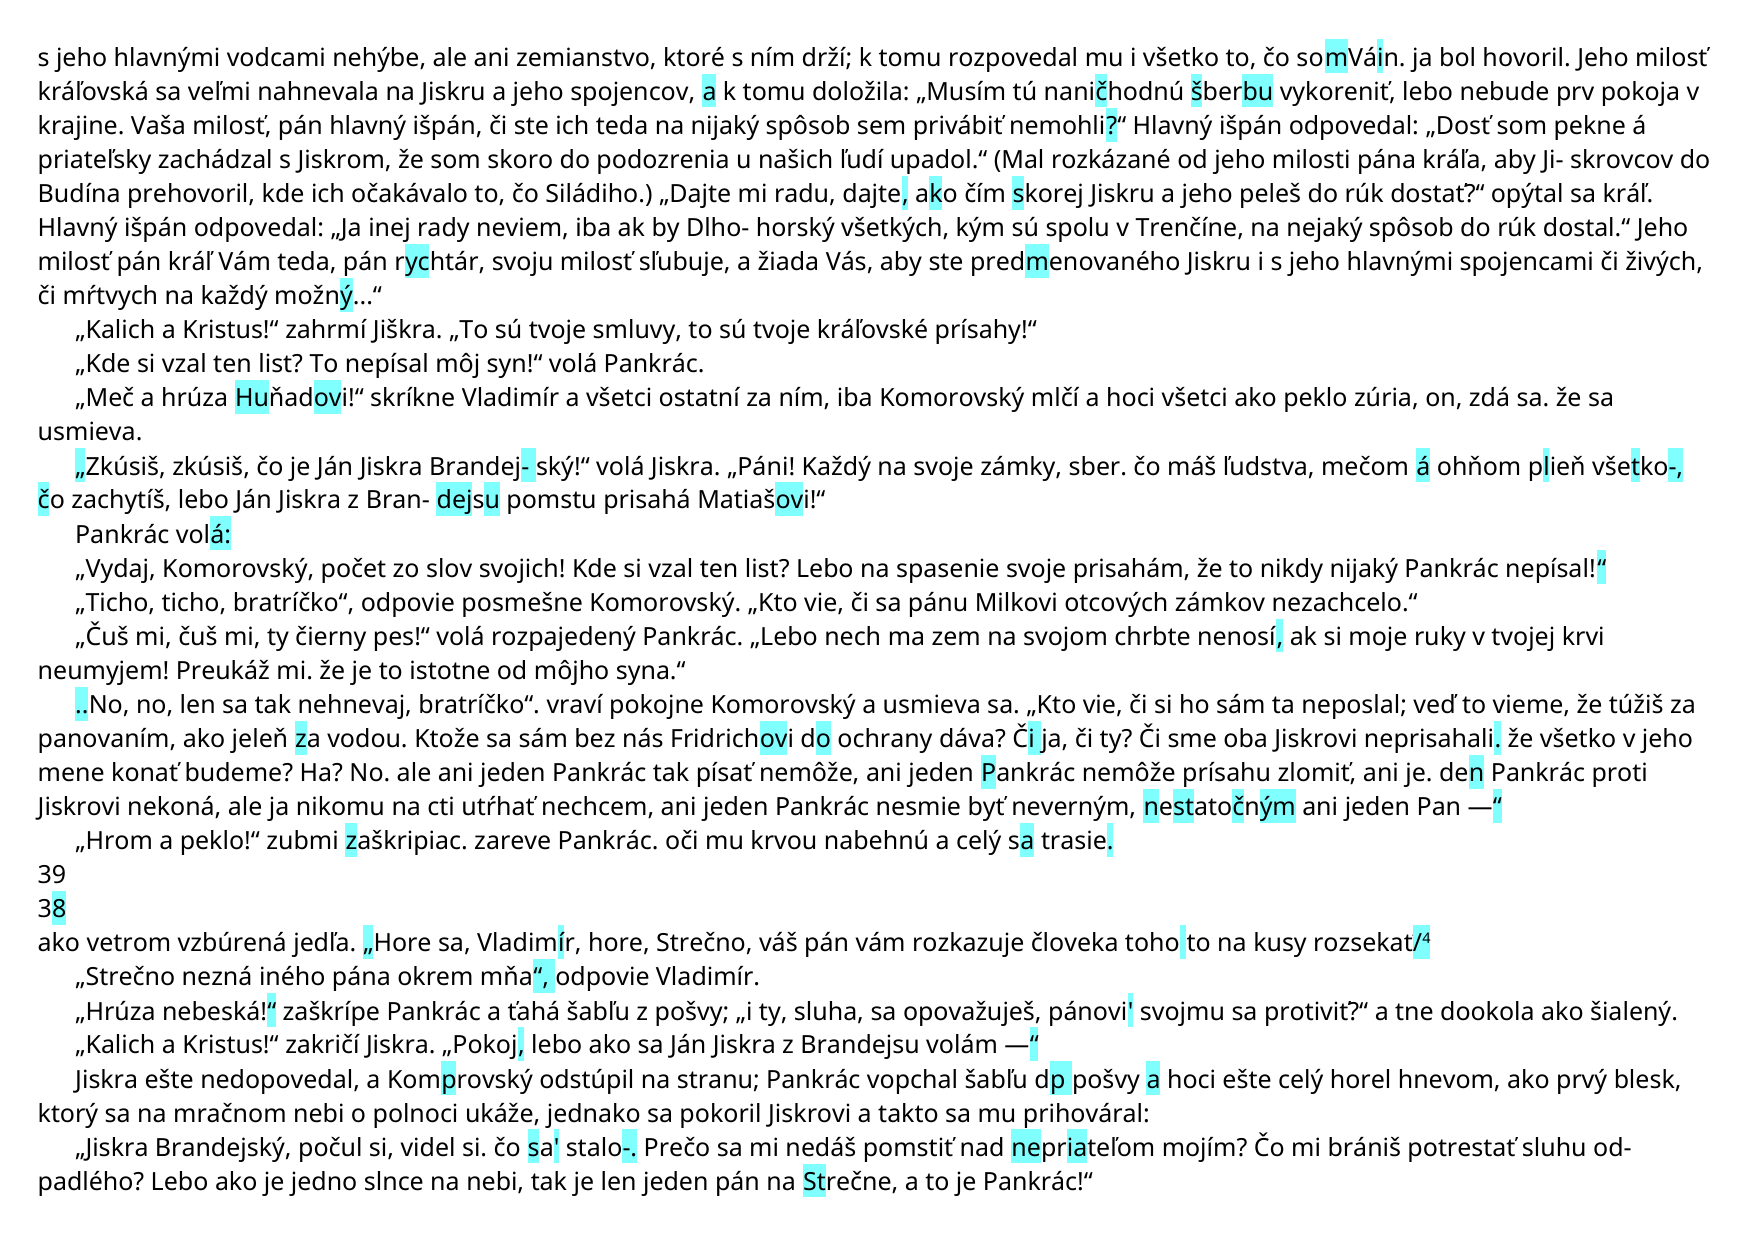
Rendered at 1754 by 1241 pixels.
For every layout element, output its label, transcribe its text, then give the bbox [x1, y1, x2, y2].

text „Jiskra Brandejský, počul si, videl si. čo sa' stalo-. Prečo sa mi nedáš pomstiť nad nepriateľom mojím? Čo mi brániš potrestať sluhu od- padlého? Lebo ako je jedno slnce na nebi, tak je len jeden pán na Strečne, a to je Pankrác!“ [37, 1129, 1716, 1197]
text „Zkúsiš, zkúsiš, čo je Ján Jiskra Brandej- ský!“ volá Jiskra. „Páni! Každý na svoje zámky, sber. čo máš ľudstva, mečom á ohňom plieň všetko-, čo zachytíš, lebo Ján Jiskra z Bran- dejsu pomstu prisahá Matiašovi!“ [37, 448, 1716, 516]
text „Meč a hrúza Huňadovi!“ skríkne Vladimír a všetci ostatní za ním, iba Komorovský mlčí a hoci všetci ako peklo zúria, on, zdá sa. že sa usmieva. [37, 380, 1716, 448]
text Jiskra ešte nedopovedal, a Komprovský odstúpil na stranu; Pankrác vopchal šabľu dp pošvy a hoci ešte celý horel hnevom, ako prvý blesk, ktorý sa na mračnom nebi o polnoci ukáže, jednako sa pokoril Jiskrovi a takto sa mu prihováral: [37, 1061, 1716, 1129]
text „Kde si vzal ten list? To nepísal môj syn!“ volá Pankrác. [37, 346, 1716, 380]
text „Čuš mi, čuš mi, ty čierny pes!“ volá rozpajedený Pankrác. „Lebo nech ma zem na svojom chrbte nenosí, ak si moje ruky v tvojej krvi neumyjem! Preukáž mi. že je to istotne od môjho syna.“ [37, 618, 1716, 687]
text s jeho hlavnými vodcami nehýbe, ale ani zemianstvo, ktoré s ním drží; k tomu rozpovedal mu i všetko to, čo somVáin. ja bol hovoril. Jeho milosť kráľovská sa veľmi nahnevala na Jiskru a jeho spojencov, a k tomu doložila: „Musím tú naničhodnú šberbu vykoreniť, lebo nebude prv pokoja v krajine. Vaša milosť, pán hlavný išpán, či ste ich teda na nijaký spôsob sem privábiť nemohli?“ Hlavný išpán odpovedal: „Dosť som pekne á priateľsky zachádzal s Jiskrom, že som skoro do podozrenia u našich ľudí upadol.“ (Mal rozkázané od jeho milosti pána kráľa, aby Ji- skrovcov do Budína prehovoril, kde ich očakávalo to, čo Siládiho.) „Dajte mi radu, dajte, ako čím skorej Jiskru a jeho peleš do rúk dostať?“ opýtal sa kráľ. Hlavný išpán odpovedal: „Ja inej rady neviem, iba ak by Dlho- horský všetkých, kým sú spolu v Trenčíne, na nejaký spôsob do rúk dostal.“ Jeho milosť pán kráľ Vám teda, pán rychtár, svoju milosť sľubuje, a žiada Vás, aby ste predmenovaného Jiskru i s jeho hlavnými spojencami či živých, či mŕtvych na každý možný...“ [37, 39, 1716, 312]
text 38 [37, 891, 1716, 925]
text „Ticho, ticho, bratríčko“, odpovie posmešne Komorovský. „Kto vie, či sa pánu Milkovi otcových zámkov nezachcelo.“ [37, 584, 1716, 618]
text 39 [37, 857, 1716, 891]
text „Hrúza nebeská!“ zaškrípe Pankrác a ťahá šabľu z pošvy; „i ty, sluha, sa opovažuješ, pánovi' svojmu sa protiviť?“ a tne dookola ako šialený. [37, 993, 1716, 1027]
text „Vydaj, Komorovský, počet zo slov svojich! Kde si vzal ten list? Lebo na spasenie svoje prisahám, že to nikdy nijaký Pankrác nepísal!“ [37, 550, 1716, 584]
text ako vetrom vzbúrená jedľa. „Hore sa, Vladimír, hore, Strečno, váš pán vám rozkazuje človeka toho to na kusy rozsekať/4 [37, 925, 1716, 959]
text „Kalich a Kristus!“ zakričí Jiskra. „Pokoj, lebo ako sa Ján Jiskra z Brandejsu volám —“ [37, 1027, 1716, 1061]
text „Strečno nezná iného pána okrem mňa“, odpovie Vladimír. [37, 959, 1716, 993]
text Pankrác volá: [37, 516, 1716, 550]
text ..No, no, len sa tak nehnevaj, bratríčko“. vraví pokojne Komorovský a usmieva sa. „Kto vie, či si ho sám ta neposlal; veď to vieme, že túžiš za panovaním, ako jeleň za vodou. Ktože sa sám bez nás Fridrichovi do ochrany dáva? Či ja, či ty? Či sme oba Jiskrovi neprisahali. že všetko v jeho mene konať budeme? Ha? No. ale ani jeden Pankrác tak písať nemôže, ani jeden Pankrác nemôže prísahu zlomiť, ani je. den Pankrác proti Jiskrovi nekoná, ale ja nikomu na cti utŕhať nechcem, ani jeden Pankrác nesmie byť neverným, nestatočným ani jeden Pan —“ [37, 687, 1716, 823]
text „Hrom a peklo!“ zubmi zaškripiac. zareve Pankrác. oči mu krvou nabehnú a celý sa trasie. [37, 823, 1716, 857]
text „Kalich a Kristus!“ zahrmí Jiškra. „To sú tvoje smluvy, to sú tvoje kráľovské prísahy!“ [37, 312, 1716, 346]
